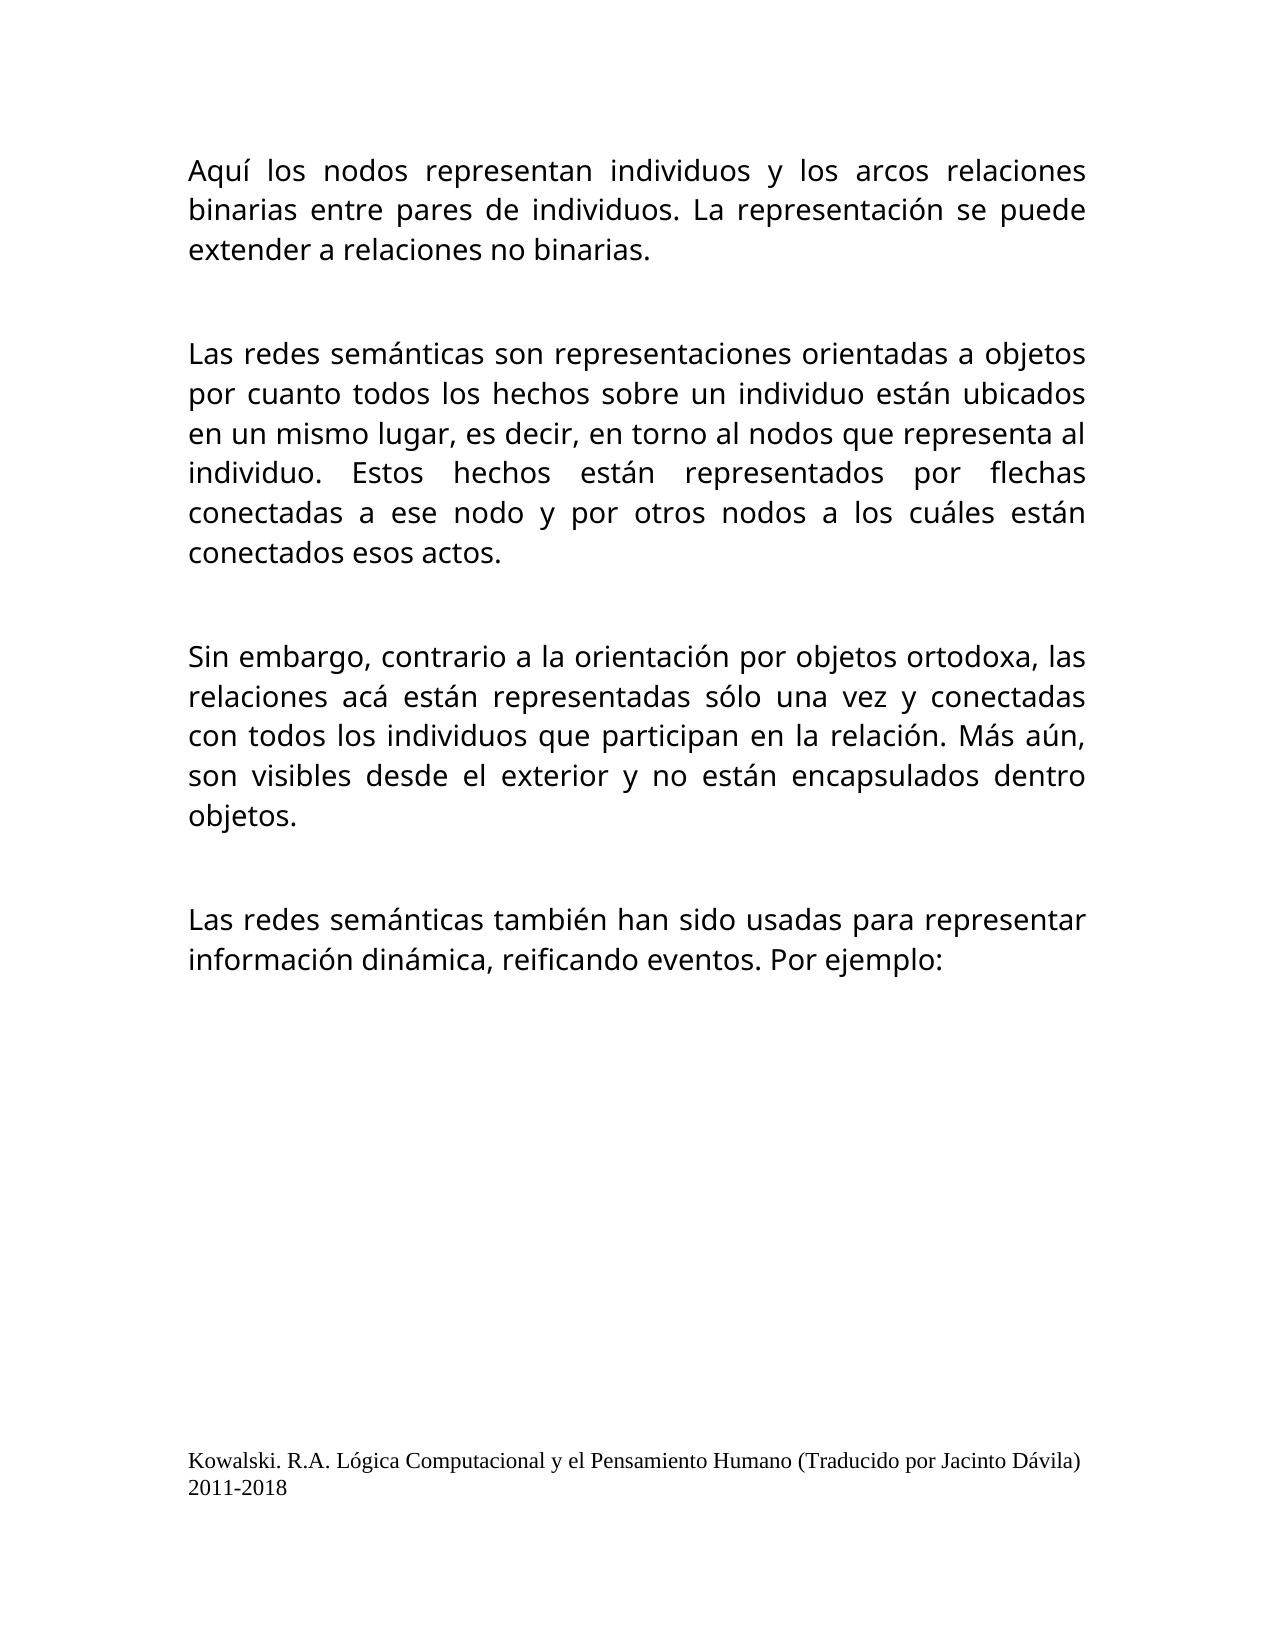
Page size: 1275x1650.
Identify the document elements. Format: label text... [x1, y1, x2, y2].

text Las redes semánticas también han sido usadas para representar información dinámica, reificando eventos. Por ejemplo: [188, 899, 1087, 978]
text Aquí los nodos representan individuos y los arcos relaciones binarias entre pares de individuos. La representación se puede extender a relaciones no binarias. [188, 150, 1087, 269]
text Las redes semánticas son representaciones orientadas a objetos por cuanto todos los hechos sobre un individuo están ubicados en un mismo lugar, es decir, en torno al nodos que representa al individuo. Estos hechos están representados por flechas conectadas a ese nodo y por otros nodos a los cuáles están conectados esos actos. [188, 333, 1087, 572]
text Sin embargo, contrario a la orientación por objetos ortodoxa, las relaciones acá están representadas sólo una vez y conectadas con todos los individuos que participan en la relación. Más aún, son visibles desde el exterior y no están encapsulados dentro objetos. [188, 636, 1087, 834]
